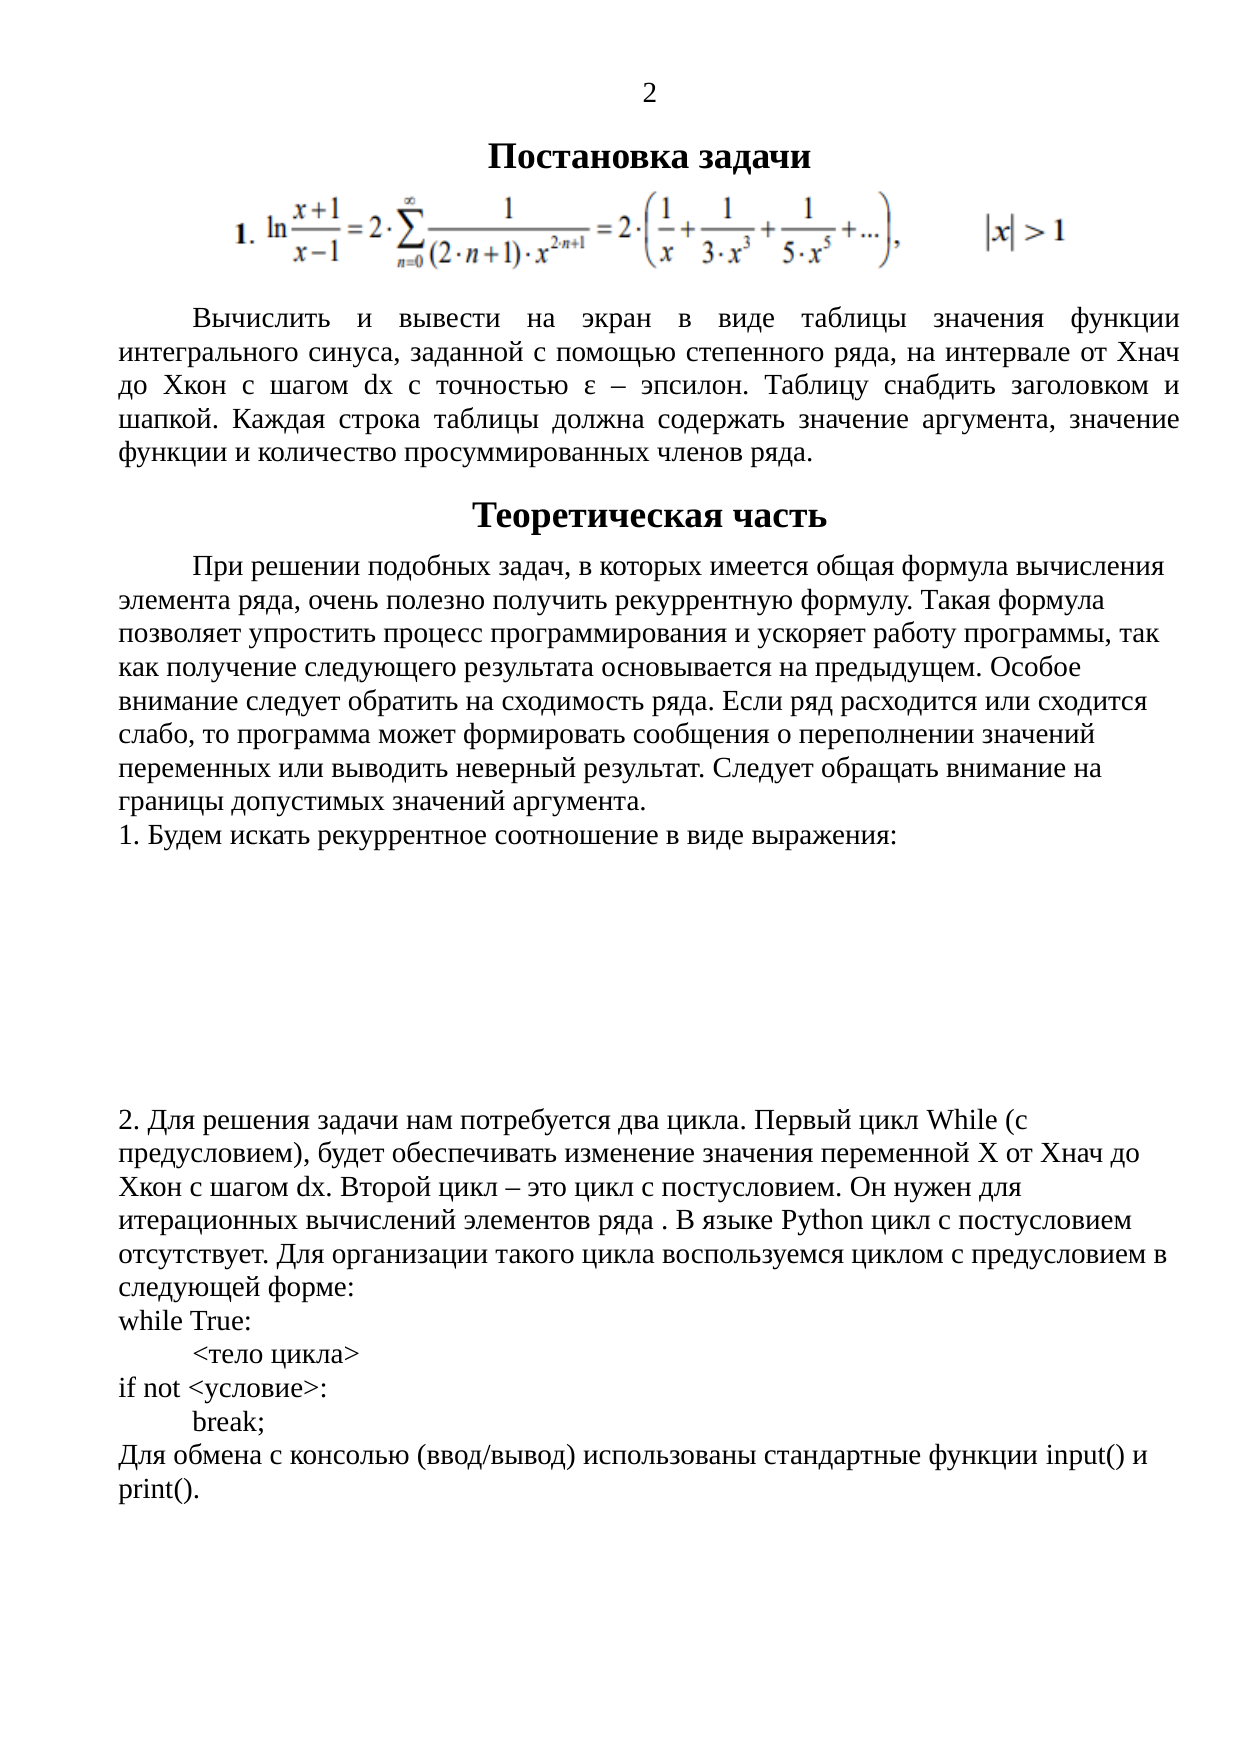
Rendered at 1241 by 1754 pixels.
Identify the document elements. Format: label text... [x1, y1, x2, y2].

text if not <условие>: [118, 1370, 1181, 1404]
subtitle Теоретическая часть [118, 493, 1181, 536]
text При решении подобных задач, в которых имеется общая формула вычисления элемента ряда, очень полезно получить рекуррентную формулу. Такая формула позволяет упростить процесс программирования и ускоряет работу программы, так как получение следующего результата основывается на предыдущем. Особое внимание следует обратить на сходимость ряда. Если ряд расходится или сходится слабо, то программа может формировать сообщения о переполнении значений переменных или выводить неверный результат. Следует обращать внимание на границы допустимых значений аргумента. [118, 548, 1181, 817]
subtitle Постановка задачи [118, 133, 1181, 288]
text while True: [118, 1303, 1181, 1337]
text 1. Будем искать рекуррентное соотношение в виде выражения: [118, 817, 1181, 850]
text Вычислить и вывести на экран в виде таблицы значения функции интегрального синуса, заданной с помощью степенного ряда, на интервале от Xнач до Xкон с шагом dx с точностью ε – эпсилон. Таблицу снабдить заголовком и шапкой. Каждая строка таблицы должна содержать значение аргумента, значение функции и количество просуммированных членов ряда. [118, 300, 1181, 468]
text 2. Для решения задачи нам потребуется два цикла. Первый цикл While (с предусловием), будет обеспечивать изменение значения переменной X от Xнач до Xкон с шагом dx. Второй цикл – это цикл с постусловием. Он нужен для итерационных вычислений элементов ряда . В языке Python цикл с постусловием отсутствует. Для организации такого цикла воспользуемся циклом с предусловием в следующей форме: [118, 1102, 1181, 1303]
text Для обмена с консолью (ввод/вывод) использованы стандартные функции input() и print(). [118, 1437, 1181, 1504]
text <тело цикла> [118, 1337, 1181, 1370]
text break; [118, 1404, 1181, 1437]
